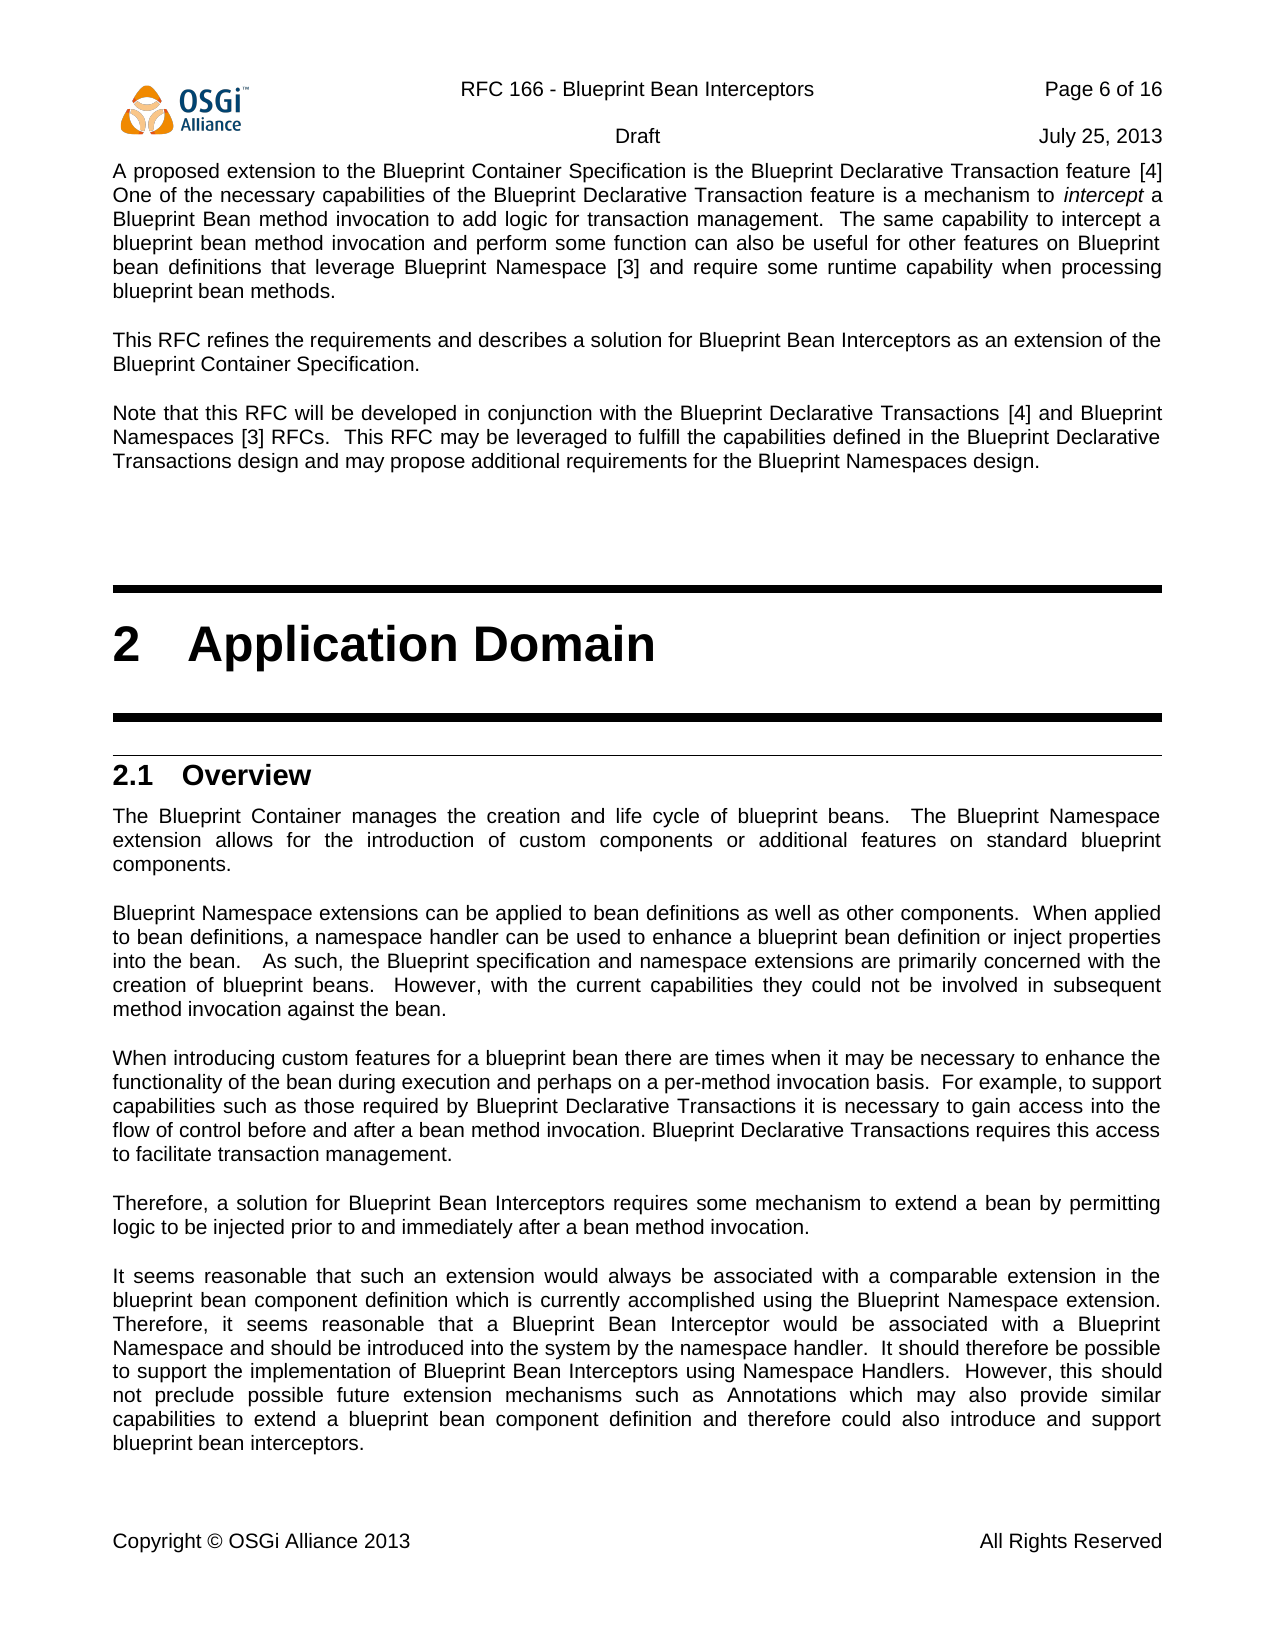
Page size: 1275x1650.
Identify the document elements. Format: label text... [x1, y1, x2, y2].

text The Blueprint Container manages the creation and life cycle of blueprint beans. The Blueprint Namespace extension allows for the introduction of custom components or additional features on standard blueprint components. [112, 804, 1162, 876]
text Therefore, a solution for Blueprint Bean Interceptors requires some mechanism to extend a bean by permitting logic to be injected prior to and immediately after a bean method invocation. [112, 1191, 1162, 1238]
text When introducing custom features for a blueprint bean there are times when it may be necessary to enhance the functionality of the bean during execution and perhaps on a per-method invocation basis. For example, to support capabilities such as those required by Blueprint Declarative Transactions it is necessary to gain access into the flow of control before and after a bean method invocation. Blueprint Declarative Transactions requires this access to facilitate transaction management. [112, 1046, 1162, 1166]
text A proposed extension to the Blueprint Container Specification is the Blueprint Declarative Transaction feature [4]. One of the necessary capabilities of the Blueprint Declarative Transaction feature is a mechanism to intercept a Blueprint Bean method invocation to add logic for transaction management. The same capability to intercept a blueprint bean method invocation and perform some function can also be useful for other features on Blueprint bean definitions that leverage Blueprint Namespace [3]. and require some runtime capability when processing blueprint bean methods. [112, 159, 1162, 303]
text Note that this RFC will be developed in conjunction with the Blueprint Declarative Transactions [4]. and Blueprint Namespaces [3]. RFCs. This RFC may be leveraged to fulfill the capabilities defined in the Blueprint Declarative Transactions design and may propose additional requirements for the Blueprint Namespaces design. [112, 401, 1162, 472]
text Blueprint Namespace extensions can be applied to bean definitions as well as other components. When applied to bean definitions, a namespace handler can be used to enhance a blueprint bean definition or inject properties into the bean. As such, the Blueprint specification and namespace extensions are primarily concerned with the creation of blueprint beans. However, with the current capabilities they could not be involved in subsequent method invocation against the bean. [112, 901, 1162, 1021]
text It seems reasonable that such an extension would always be associated with a comparable extension in the blueprint bean component definition which is currently accomplished using the Blueprint Namespace extension. Therefore, it seems reasonable that a Blueprint Bean Interceptor would be associated with a Blueprint Namespace and should be introduced into the system by the namespace handler. It should therefore be possible to support the implementation of Blueprint Bean Interceptors using Namespace Handlers. However, this should not preclude possible future extension mechanisms such as Annotations which may also provide similar capabilities to extend a blueprint bean component definition and therefore could also introduce and support blueprint bean interceptors. [112, 1263, 1162, 1455]
text This RFC refines the requirements and describes a solution for Blueprint Bean Interceptors as an extension of the Blueprint Container Specification. [112, 328, 1162, 376]
subtitle Application Domain [112, 586, 1162, 722]
subtitle Overview [112, 756, 1162, 792]
picture [113, 78, 257, 142]
